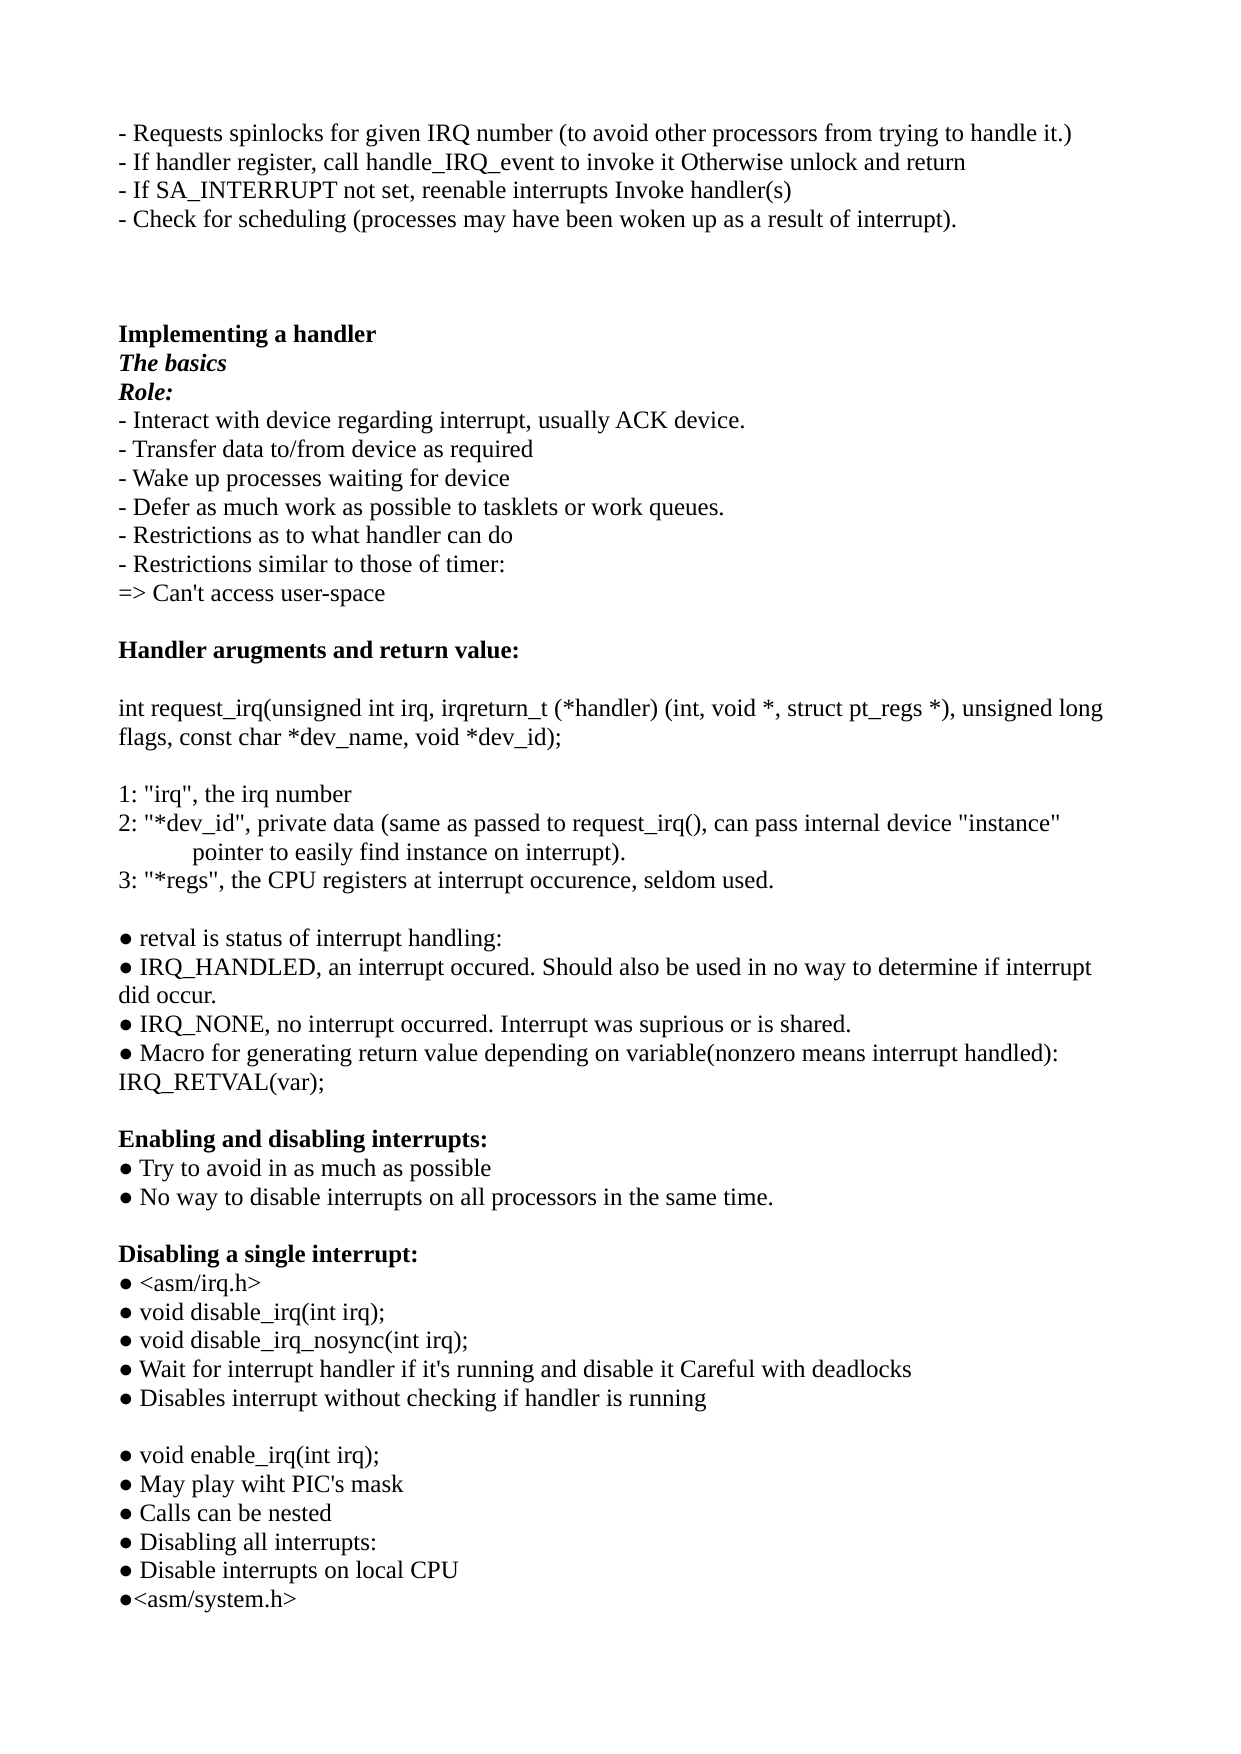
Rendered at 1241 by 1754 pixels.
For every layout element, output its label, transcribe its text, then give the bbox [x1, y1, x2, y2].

text - Restrictions as to what handler can do [118, 521, 1122, 549]
text - Defer as much work as possible to tasklets or work queues. [118, 492, 1122, 521]
text ● Disables interrupt without checking if handler is running [118, 1383, 1122, 1412]
text ● void enable_irq(int irq); [118, 1441, 1122, 1469]
text - If SA_INTERRUPT not set, reenable interrupts Invoke handler(s) [118, 176, 1122, 204]
text The basics [118, 348, 1122, 377]
text ● May play wiht PIC's mask [118, 1469, 1122, 1498]
text ● Macro for generating return value depending on variable(non­zero means interrupt handled): [118, 1038, 1122, 1067]
text 1: "irq", the irq number [118, 779, 1122, 808]
text ● IRQ_HANDLED, an interrupt occured. Should also be used in no way to determine if interrupt did occur. [118, 952, 1122, 1009]
text IRQ_RETVAL(var); [118, 1067, 1122, 1096]
text ● void disable_irq_nosync(int irq); [118, 1326, 1122, 1354]
text - Requests spinlocks for given IRQ number (to avoid other processors from trying to handle it.) [118, 118, 1122, 147]
text - Restrictions similar to those of timer: [118, 549, 1122, 578]
text - Interact with device regarding interrupt, usually ACK device. [118, 406, 1122, 434]
text ●<asm/system.h> [118, 1584, 1122, 1613]
text ● Wait for interrupt handler if it's running and disable it Careful with deadlocks [118, 1354, 1122, 1383]
text Enabling and disabling interrupts: [118, 1124, 1122, 1153]
text - Wake up processes waiting for device [118, 463, 1122, 492]
text Role: [118, 377, 1122, 406]
text - Check for scheduling (processes may have been woken up as a result of interrupt). [118, 204, 1122, 233]
text ● Calls can be nested [118, 1498, 1122, 1527]
text - Transfer data to/from device as required [118, 434, 1122, 463]
text ● void disable_irq(int irq); [118, 1297, 1122, 1326]
text Handler arugments and return value: [118, 636, 1122, 664]
text ● Try to avoid in as much as possible [118, 1153, 1122, 1182]
text ● Disable interrupts on local CPU [118, 1556, 1122, 1584]
text - If handler register, call handle_IRQ_event to invoke it Otherwise unlock and return [118, 147, 1122, 176]
text int request_irq(unsigned int irq, irqreturn_t (*handler) (int, void *, struct pt_regs *), unsigned long flags, const char *dev_name, void *dev_id); [118, 693, 1122, 751]
text ● IRQ_NONE, no interrupt occurred. Interrupt was suprious or is shared. [118, 1009, 1122, 1038]
text => Can't access user-space [118, 578, 1122, 607]
text 2: "*dev_id", private data (same as passed to request_irq(), can pass internal device "instance" pointer to easily find instance on interrupt). [118, 808, 1122, 866]
text ● No way to disable interrupts on all processors in the same time. [118, 1182, 1122, 1211]
text Implementing a handler [118, 319, 1122, 348]
text Disabling a single interrupt: [118, 1239, 1122, 1268]
text ● Disabling all interrupts: [118, 1527, 1122, 1556]
text ● <asm/irq.h> [118, 1268, 1122, 1297]
text ● retval is status of interrupt handling: [118, 923, 1122, 952]
text 3: "*regs", the CPU registers at interrupt occurence, seldom used. [118, 866, 1122, 894]
